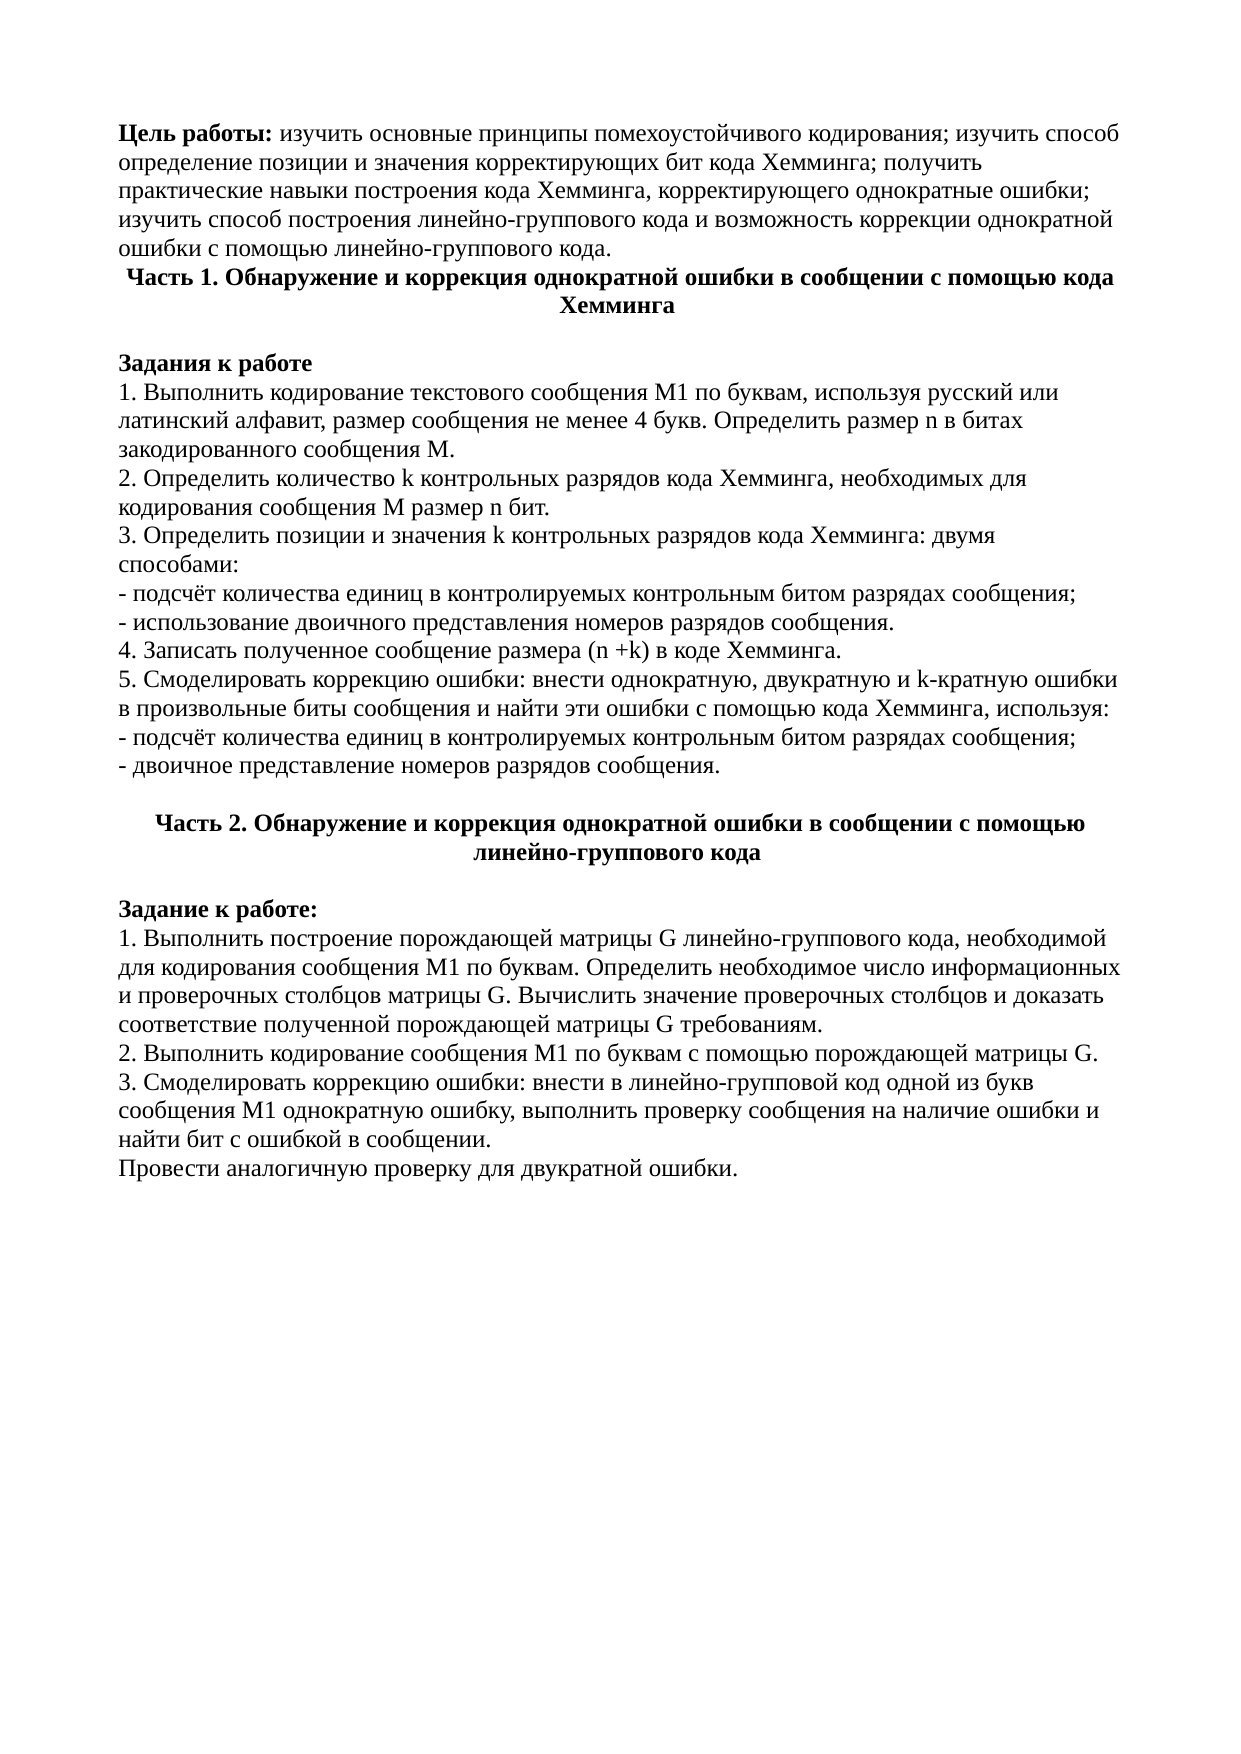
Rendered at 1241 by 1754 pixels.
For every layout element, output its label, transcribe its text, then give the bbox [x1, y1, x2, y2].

text 3. Смоделировать коррекцию ошибки: внести в линейно-групповой код одной из букв сообщения М1 однократную ошибку, выполнить проверку сообщения на наличие ошибки и найти бит с ошибкой в сообщении. [118, 1067, 1122, 1153]
text Провести аналогичную проверку для двукратной ошибки. [118, 1153, 1122, 1182]
text 2. Выполнить кодирование сообщения М1 по буквам с помощью порождающей матрицы G. [118, 1038, 1122, 1067]
text - использование двоичного представления номеров разрядов сообщения. [118, 607, 1122, 636]
text Часть 2. Обнаружение и коррекция однократной ошибки в сообщении с помощью линейно-группового кода [118, 808, 1122, 866]
text - подсчёт количества единиц в контролируемых контрольным битом разрядах сообщения; [118, 578, 1122, 607]
text Задание к работе: [118, 894, 1122, 923]
text 4. Записать полученное сообщение размера (n +k) в коде Хемминга. [118, 636, 1122, 664]
text Часть 1. Обнаружение и коррекция однократной ошибки в сообщении с помощью кода Хемминга [118, 262, 1122, 319]
text 5. Смоделировать коррекцию ошибки: внести однократную, двукратную и k-кратную ошибки в произвольные биты сообщения и найти эти ошибки с помощью кода Хемминга, используя: - подсчёт количества единиц в контролируемых контрольным битом разрядах сообщения; [118, 664, 1122, 751]
text - двоичное представление номеров разрядов сообщения. [118, 751, 1122, 779]
text 1. Выполнить кодирование текстового сообщения М1 по буквам, используя русский или латинский алфавит, размер сообщения не менее 4 букв. Определить размер n в битах закодированного сообщения М. [118, 377, 1122, 463]
text Цель работы: изучить основные принципы помехоустойчивого кодирования; изучить способ определение позиции и значения корректирующих бит кода Хемминга; получить практические навыки построения кода Хемминга, корректирующего однократные ошибки; изучить способ построения линейно-группового кода и возможность коррекции однократной ошибки с помощью линейно-группового кода. [118, 118, 1122, 262]
text 1. Выполнить построение порождающей матрицы G линейно-группового кода, необходимой для кодирования сообщения М1 по буквам. Определить необходимое число информационных и проверочных столбцов матрицы G. Вычислить значение проверочных столбцов и доказать соответствие полученной порождающей матрицы G требованиям. [118, 923, 1122, 1038]
text 3. Определить позиции и значения k контрольных разрядов кода Хемминга: двумя способами: [118, 521, 1122, 578]
text Задания к работе [118, 348, 1122, 377]
text 2. Определить количество k контрольных разрядов кода Хемминга, необходимых для кодирования сообщения М размер n бит. [118, 463, 1122, 521]
